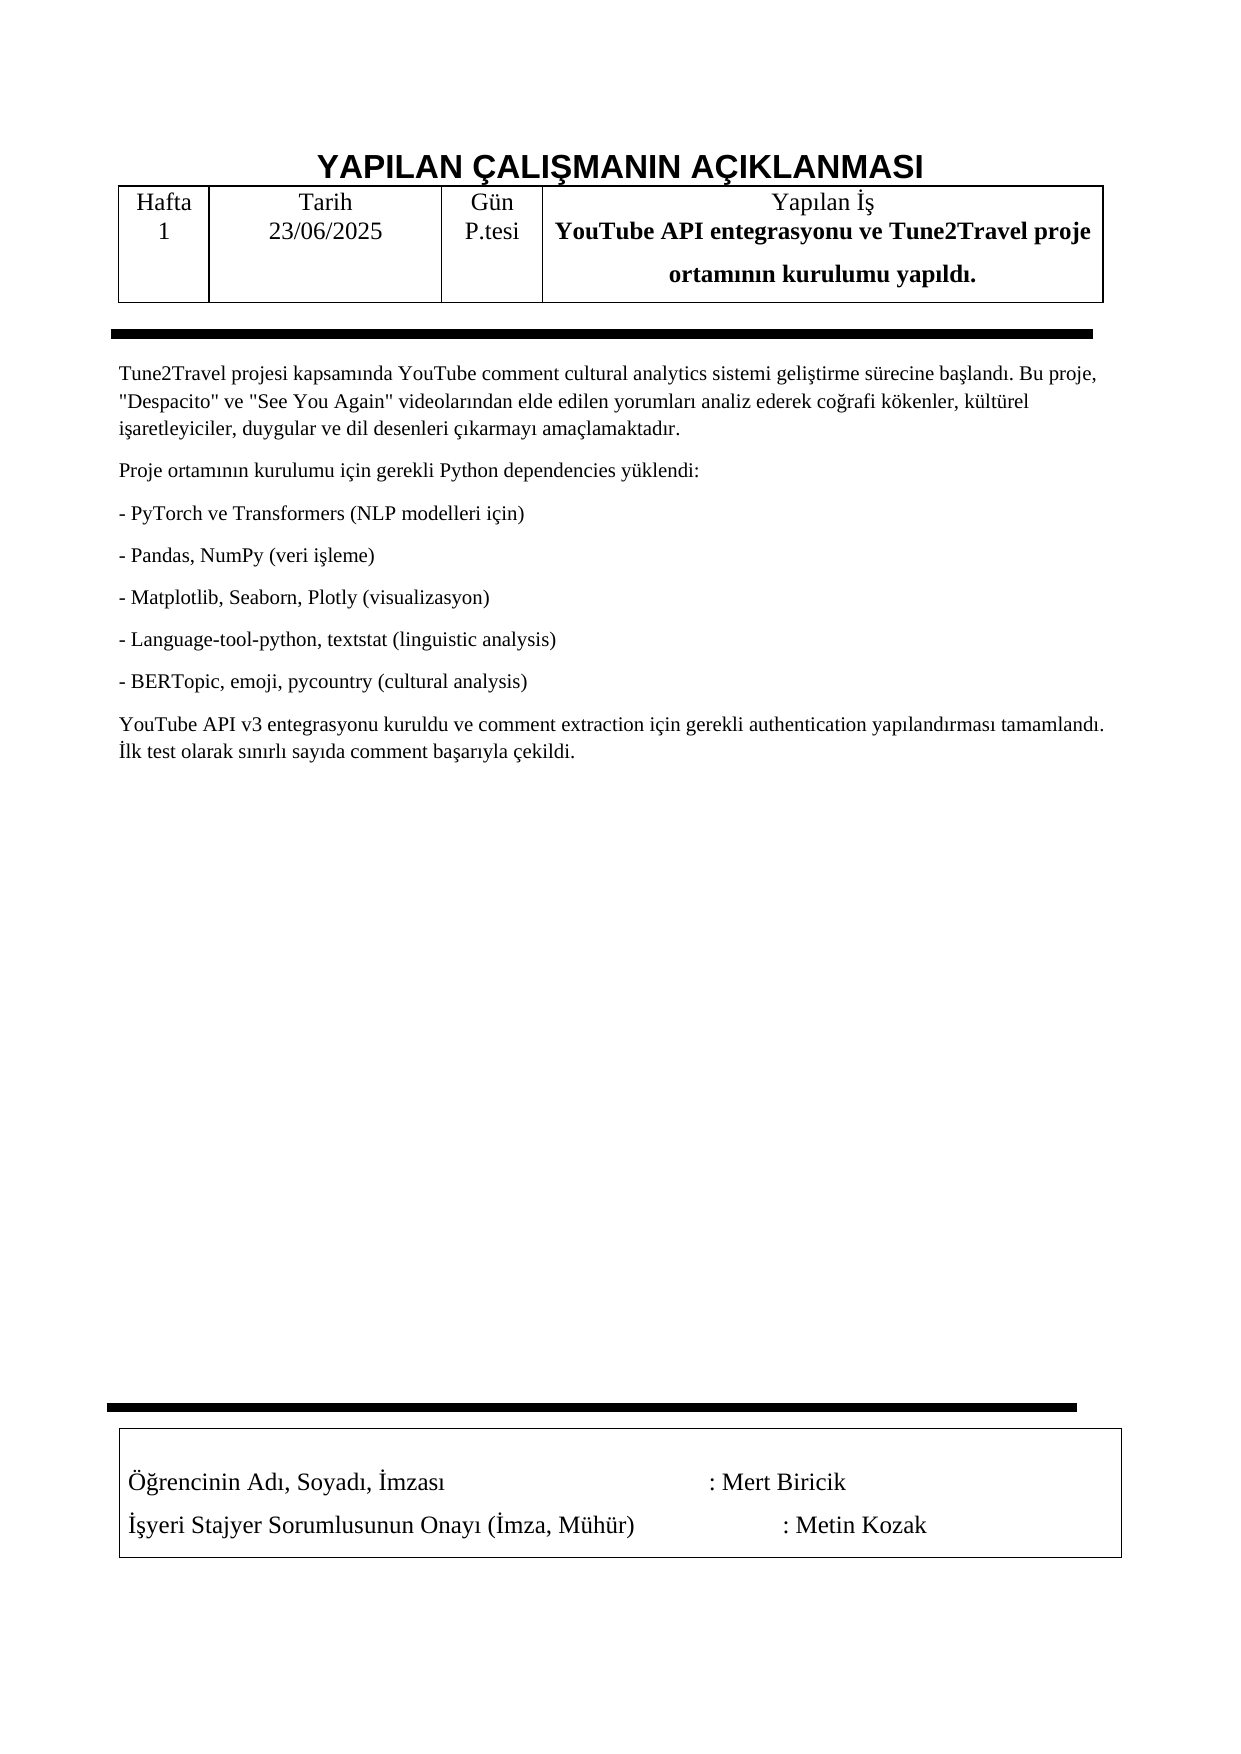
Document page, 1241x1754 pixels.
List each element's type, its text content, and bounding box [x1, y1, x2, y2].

subtitle YAPILAN ÇALIŞMANIN AÇIKLANMASI [118, 147, 1122, 185]
table_header Yapılan İş YouTube API entegrasyonu ve Tune2Travel proje ortamının kurulumu yapıldı. [543, 187, 1102, 302]
table_header Tarih 23/06/2025 [210, 187, 441, 302]
text - Matplotlib, Seaborn, Plotly (visualizasyon) [118, 585, 1122, 609]
text - BERTopic, emoji, pycountry (cultural analysis) [118, 669, 1122, 693]
table_header Hafta 1 [119, 187, 208, 302]
text Tune2Travel projesi kapsamında YouTube comment cultural analytics sistemi geliştirme sürecine başlandı. Bu proje, "Despacito" ve "See You Again" videolarından elde edilen yorumları analiz ederek coğrafi kökenler, kültürel işaretleyiciler, duygular ve dil desenleri çıkarmayı amaçlamaktadır. [118, 361, 1122, 440]
text - Pandas, NumPy (veri işleme) [118, 543, 1122, 567]
text - Language-tool-python, textstat (linguistic analysis) [118, 627, 1122, 651]
text Öğrencinin Adı, Soyadı, İmzası : Mert Biricik [120, 1429, 1121, 1471]
text Proje ortamının kurulumu için gerekli Python dependencies yüklendi: [118, 458, 1122, 482]
text - PyTorch ve Transformers (NLP modelleri için) [118, 501, 1122, 524]
table_header Gün P.tesi [442, 187, 542, 302]
text İşyeri Stajyer Sorumlusunun Onayı (İmza, Mühür) : Metin Kozak [120, 1471, 1121, 1557]
text YouTube API v3 entegrasyonu kuruldu ve comment extraction için gerekli authentication yapılandırması tamamlandı. İlk test olarak sınırlı sayıda comment başarıyla çekildi. [118, 711, 1122, 763]
